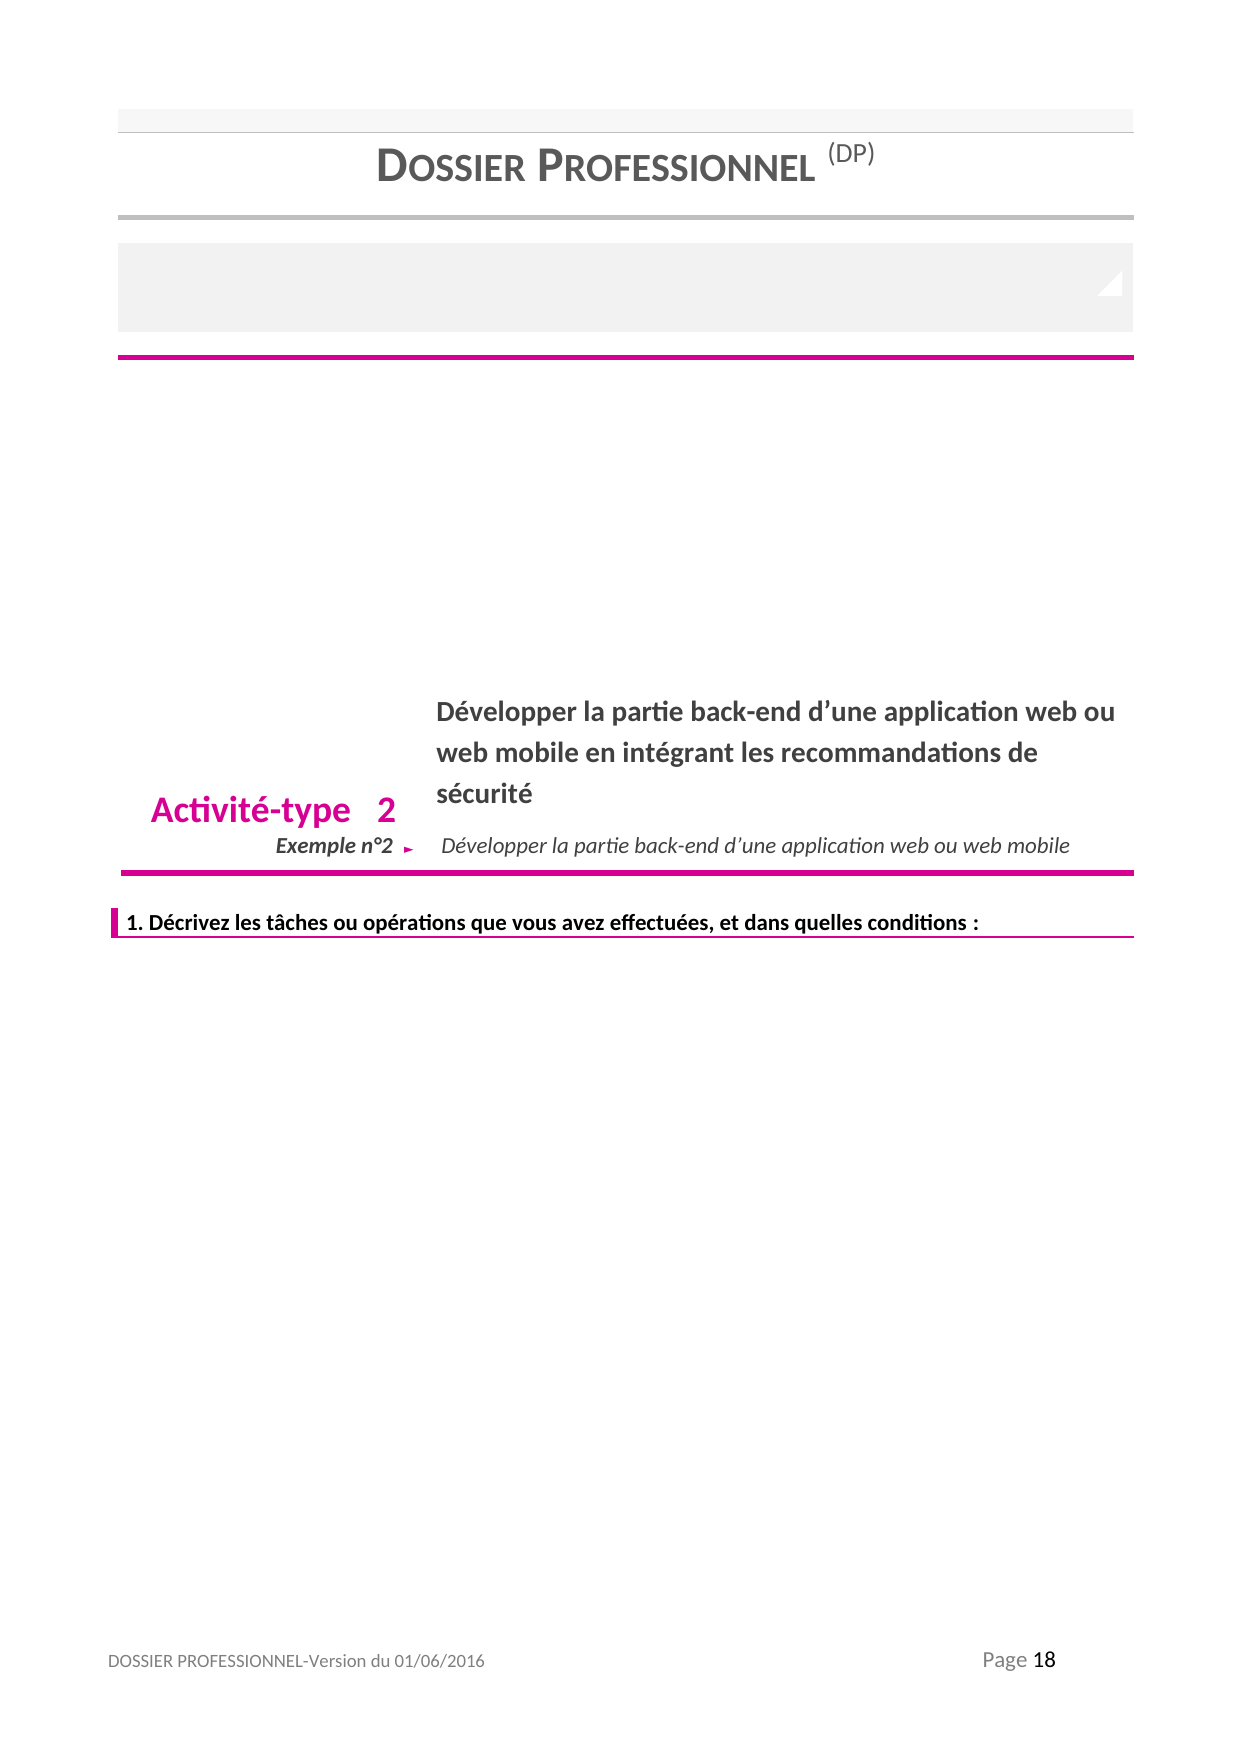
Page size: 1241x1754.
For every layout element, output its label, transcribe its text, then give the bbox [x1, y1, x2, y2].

table_header [115, 388, 366, 693]
table_cell Exemple n°2 ► [115, 832, 425, 870]
table_header [366, 388, 425, 693]
table_cell Développer la partie back-end d’une application web ou web mobile en intégrant les recommandations de sécurité [425, 693, 1133, 832]
table_header [425, 388, 1133, 693]
table_cell Activité-type [115, 693, 366, 832]
table_cell Développer la partie back-end d’une application web ou web mobile [425, 832, 1133, 870]
table_cell [115, 870, 425, 908]
table_cell [425, 876, 1133, 908]
table_cell 1. Décrivez les tâches ou opérations que vous avez effectuées, et dans quelles conditions : [118, 908, 1133, 936]
table_cell 2 [366, 693, 425, 832]
